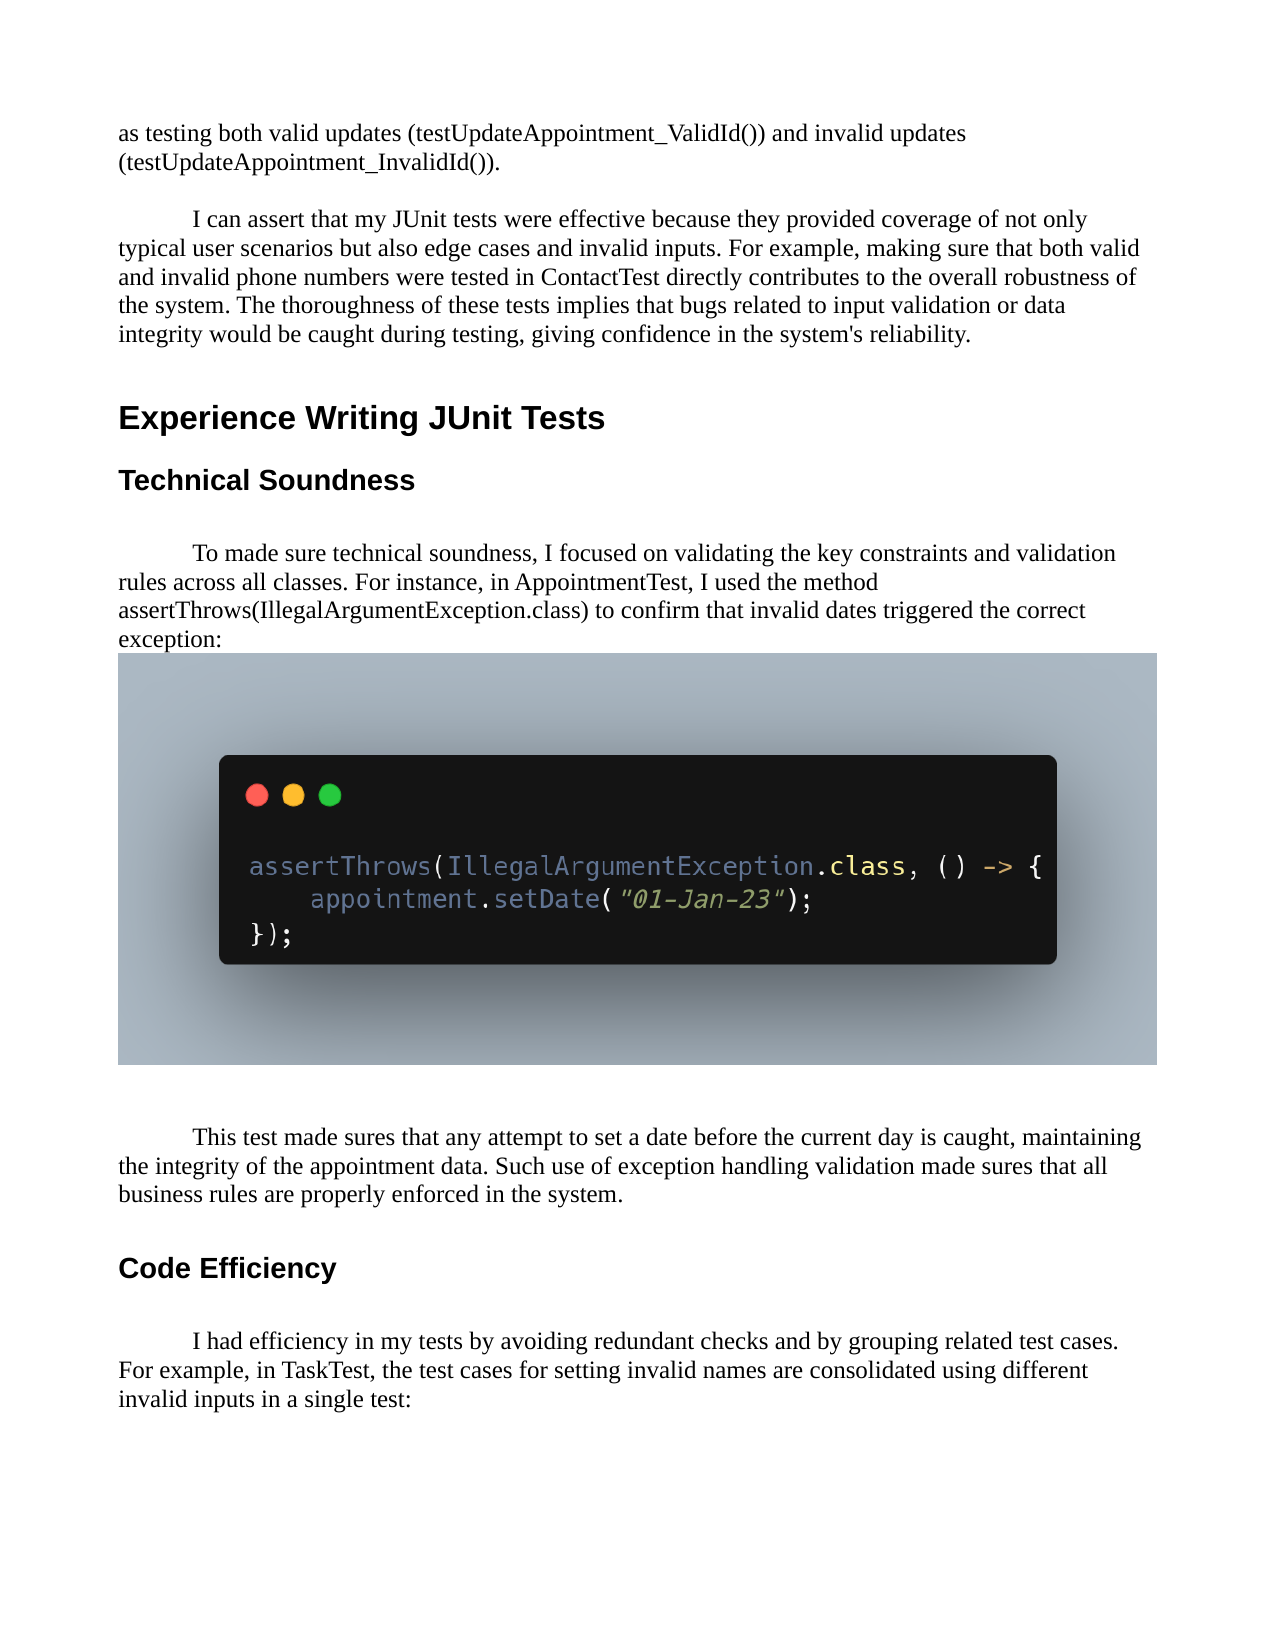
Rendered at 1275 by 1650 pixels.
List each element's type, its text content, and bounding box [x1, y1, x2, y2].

subtitle Experience Writing JUnit Tests [118, 398, 1157, 436]
text This test made sures that any attempt to set a date before the current day is caught, maintaining the integrity of the appointment data. Such use of exception handling validation made sures that all business rules are properly enforced in the system. [118, 1122, 1157, 1208]
picture [118, 653, 1157, 1065]
text as testing both valid updates (testUpdateAppointment_ValidId()) and invalid updates (testUpdateAppointment_InvalidId()). [118, 118, 1157, 176]
subtitle Code Efficiency [118, 1252, 1157, 1285]
text I can assert that my JUnit tests were effective because they provided coverage of not only typical user scenarios but also edge cases and invalid inputs. For example, making sure that both valid and invalid phone numbers were tested in ContactTest directly contributes to the overall robustness of the system. The thoroughness of these tests implies that bugs related to input validation or data integrity would be caught during testing, giving confidence in the system's reliability. [118, 204, 1157, 348]
subtitle Technical Soundness [118, 463, 1157, 497]
text I had efficiency in my tests by avoiding redundant checks and by grouping related test cases. For example, in TaskTest, the test cases for setting invalid names are consolidated using different invalid inputs in a single test: [118, 1326, 1157, 1413]
text To made sure technical soundness, I focused on validating the key constraints and validation rules across all classes. For instance, in AppointmentTest, I used the method assertThrows(IllegalArgumentException.class) to confirm that invalid dates triggered the correct exception: [118, 538, 1157, 653]
